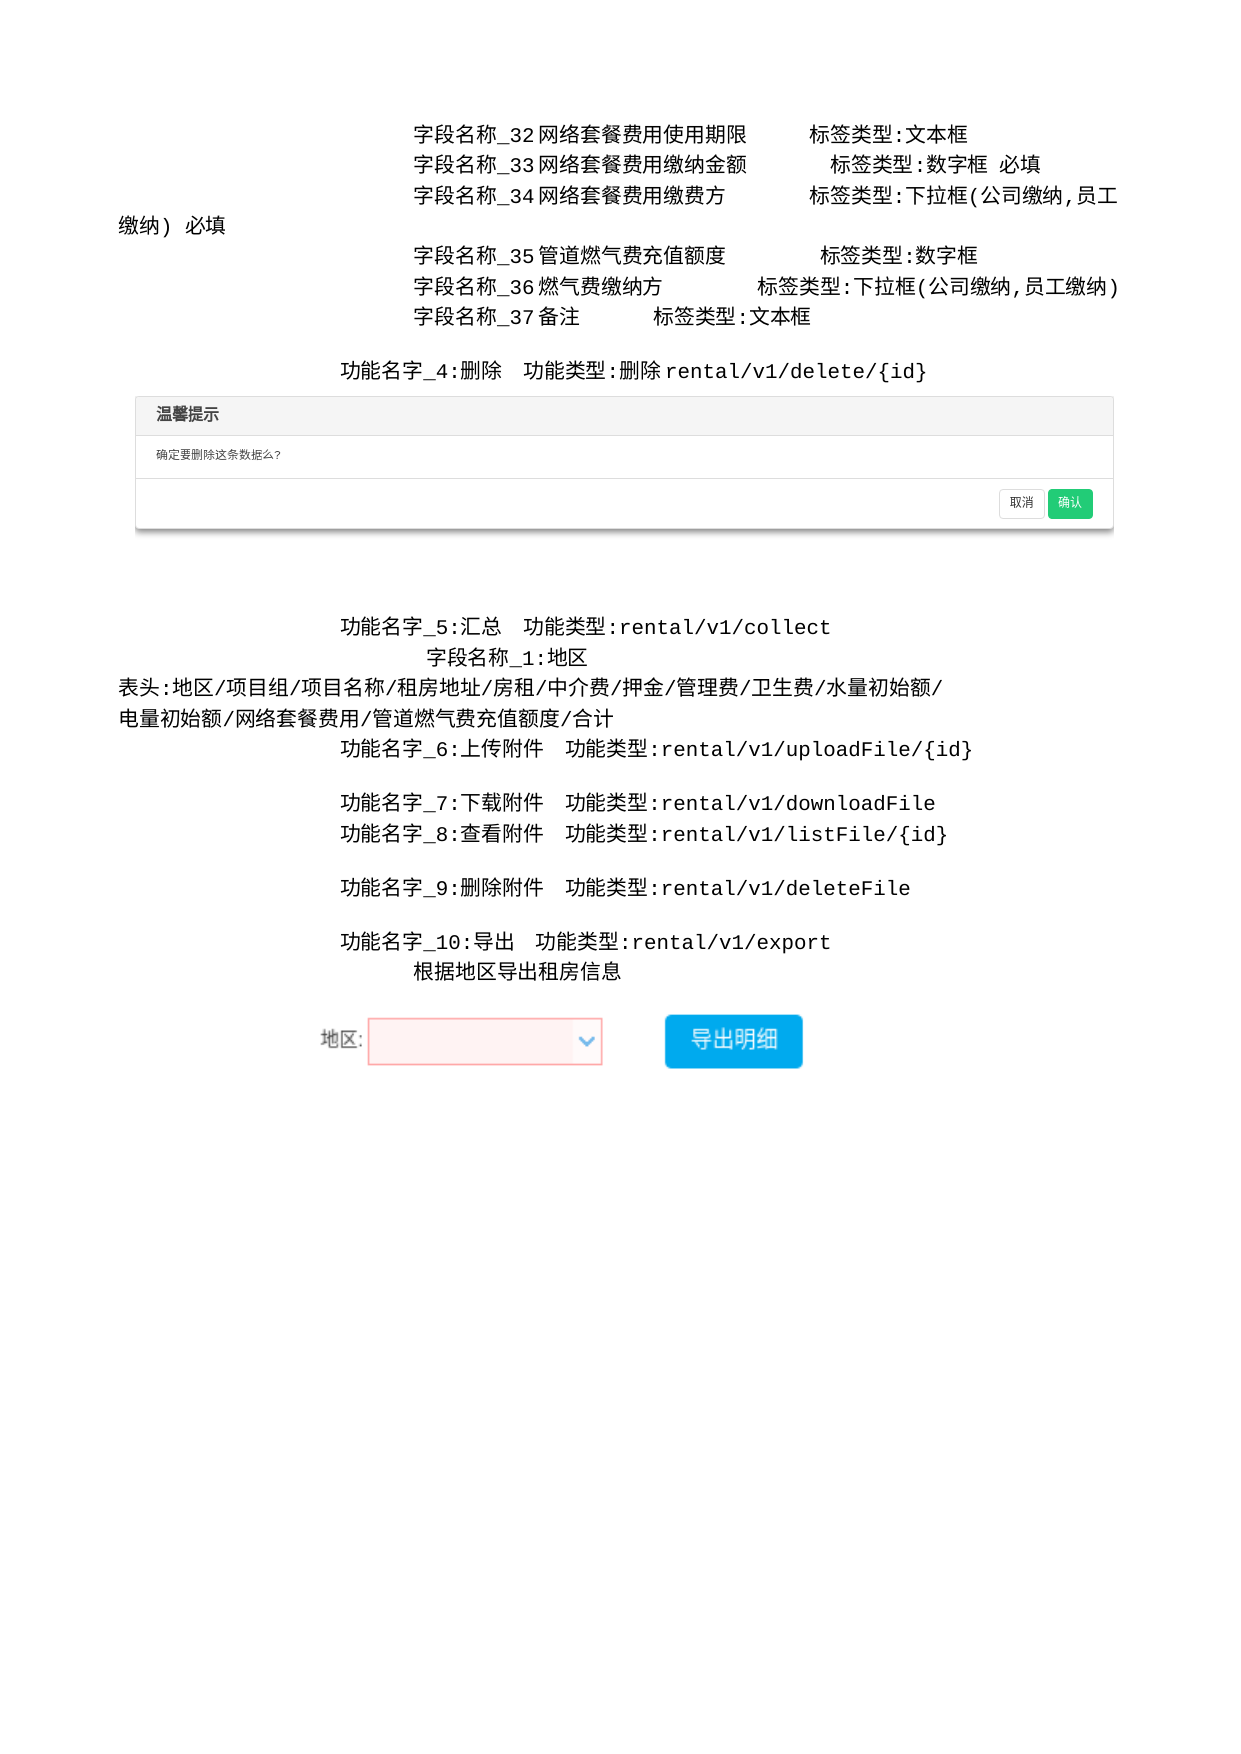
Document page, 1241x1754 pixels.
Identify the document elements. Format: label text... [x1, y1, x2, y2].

text 字段名称_36燃气费缴纳方 标签类型:下拉框(公司缴纳,员工缴纳) [118, 270, 1122, 301]
text 功能名字_9:删除附件 功能类型:rental/v1/deleteFile [118, 871, 1122, 901]
text 功能名字_10:导出 功能类型:rental/v1/export [118, 925, 1122, 955]
picture [118, 385, 1123, 587]
text 根据地区导出租房信息 [118, 955, 1122, 986]
text 字段名称_32网络套餐费用使用期限 标签类型:文本框 [118, 118, 1122, 148]
text 电量初始额/网络套餐费用/管道燃气费充值额度/合计 [118, 702, 1122, 732]
text 功能名字_5:汇总 功能类型:rental/v1/collect [118, 611, 1122, 641]
text 功能名字_7:下载附件 功能类型:rental/v1/downloadFile [118, 786, 1122, 817]
text 功能名字_8:查看附件 功能类型:rental/v1/listFile/{id} [118, 817, 1122, 847]
text 字段名称_37备注 标签类型:文本框 [118, 301, 1122, 331]
text 字段名称_35管道燃气费充值额度 标签类型:数字框 [118, 240, 1122, 270]
text 字段名称_33网络套餐费用缴纳金额 标签类型:数字框 必填 [118, 148, 1122, 179]
text 字段名称_1:地区 [118, 641, 1122, 671]
text 表头:地区/项目组/项目名称/租房地址/房租/中介费/押金/管理费/卫生费/水量初始额/ [118, 671, 1122, 702]
text 功能名字_6:上传附件 功能类型:rental/v1/uploadFile/{id} [118, 732, 1122, 763]
text 字段名称_34网络套餐费用缴费方 标签类型:下拉框(公司缴纳,员工缴纳) 必填 [118, 179, 1122, 240]
picture [185, 985, 1055, 1113]
text 功能名字_4:删除 功能类型:删除rental/v1/delete/{id} [118, 355, 1122, 385]
